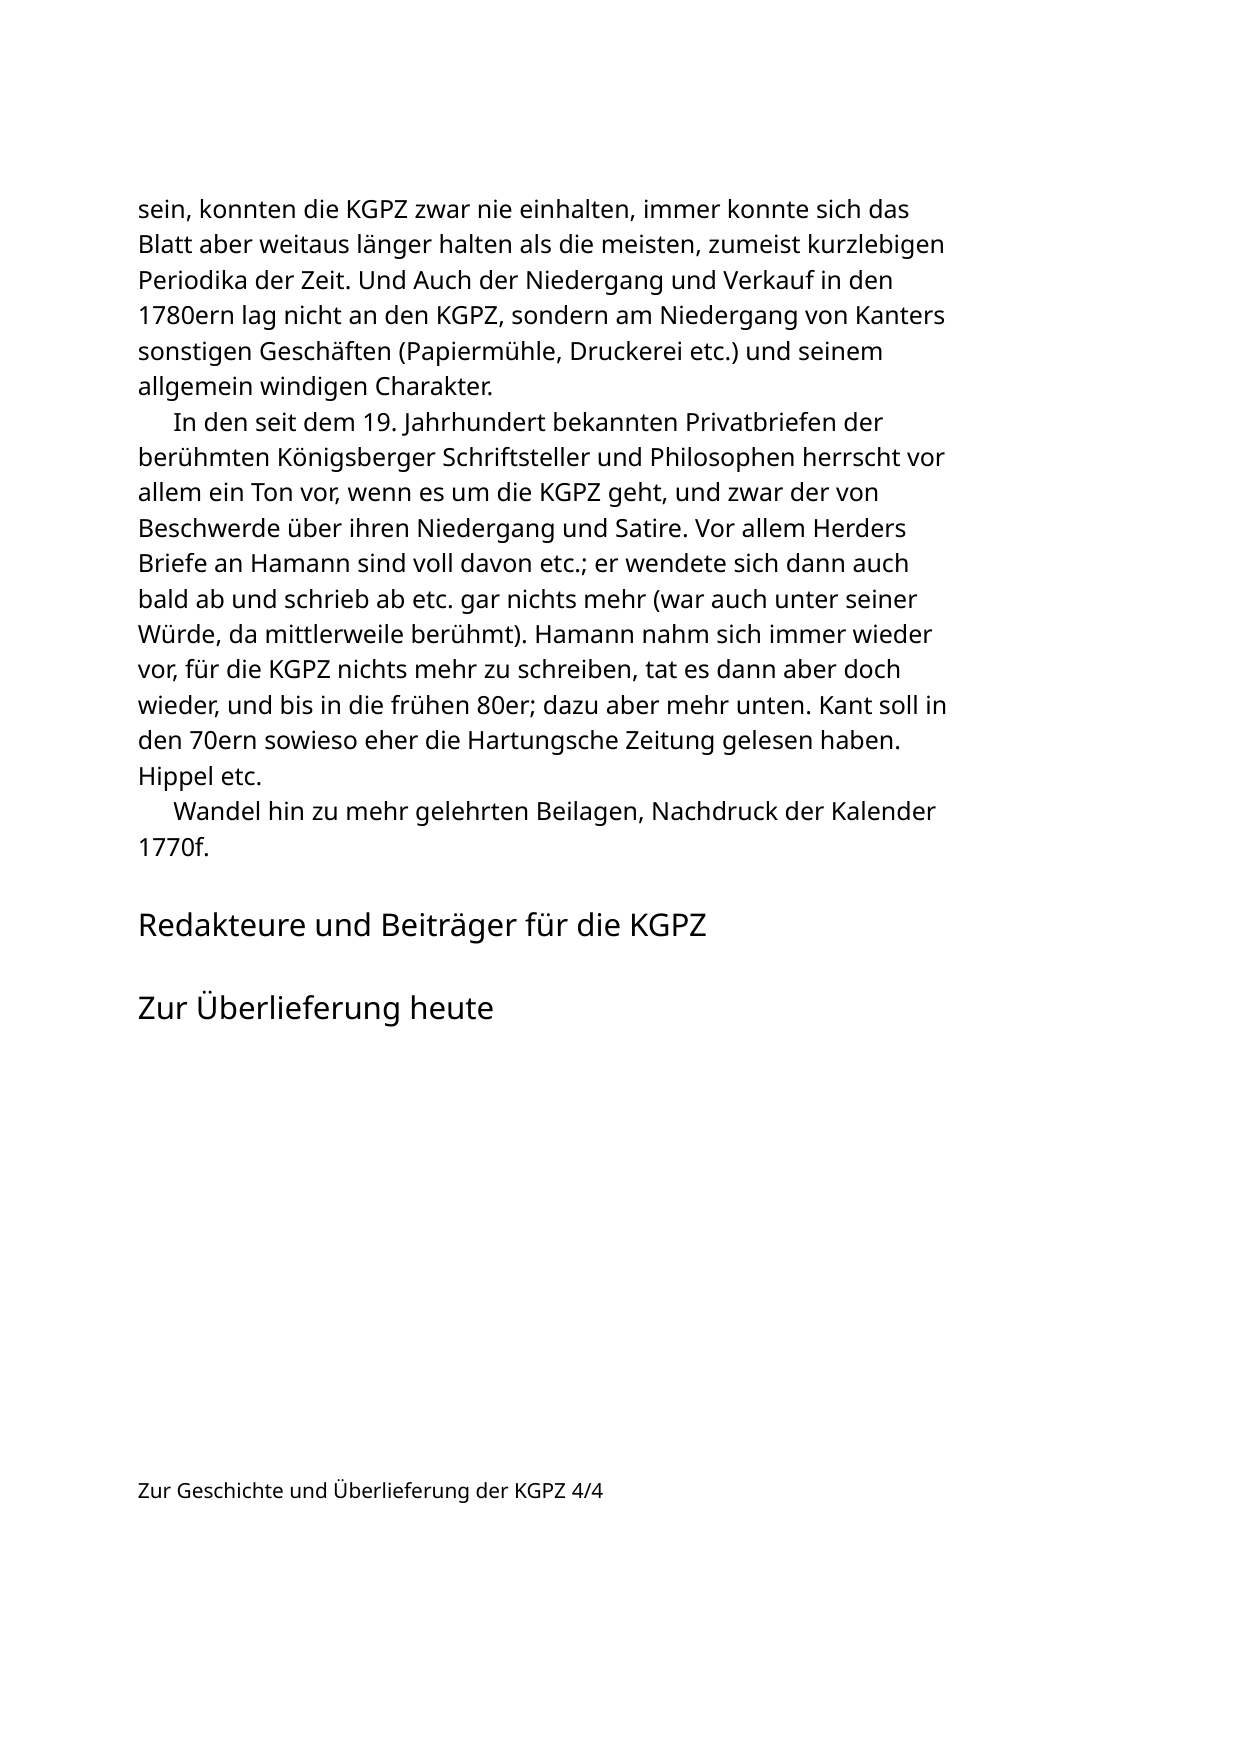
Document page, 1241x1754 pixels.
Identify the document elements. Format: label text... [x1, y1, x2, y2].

text In den seit dem 19. Jahrhundert bekannten Privatbriefen der berühmten Königsberger Schriftsteller und Philosophen herrscht vor allem ein Ton vor, wenn es um die KGPZ geht, und zwar der von Beschwerde über ihren Niedergang und Satire. Vor allem Herders Briefe an Hamann sind voll davon etc.; er wendete sich dann auch bald ab und schrieb ab etc. gar nichts mehr (war auch unter seiner Würde, da mittlerweile berühmt). Hamann nahm sich immer wieder vor, für die KGPZ nichts mehr zu schreiben, tat es dann aber doch wieder, und bis in die frühen 80er; dazu aber mehr unten. Kant soll in den 70ern sowieso eher die Hartungsche Zeitung gelesen haben. Hippel etc. [138, 403, 964, 792]
text Wandel hin zu mehr gelehrten Beilagen, Nachdruck der Kalender 1770f. [138, 792, 964, 863]
subtitle Zur Überlieferung heute [138, 981, 964, 1028]
text sein, konnten die KGPZ zwar nie einhalten, immer konnte sich das Blatt aber weitaus länger halten als die meisten, zumeist kurzlebigen Periodika der Zeit. Und Auch der Niedergang und Verkauf in den 1780ern lag nicht an den KGPZ, sondern am Niedergang von Kanters sonstigen Geschäften (Papiermühle, Druckerei etc.) und seinem allgemein windigen Charakter. [138, 190, 964, 403]
subtitle Redakteure und Beiträger für die KGPZ [138, 898, 964, 946]
